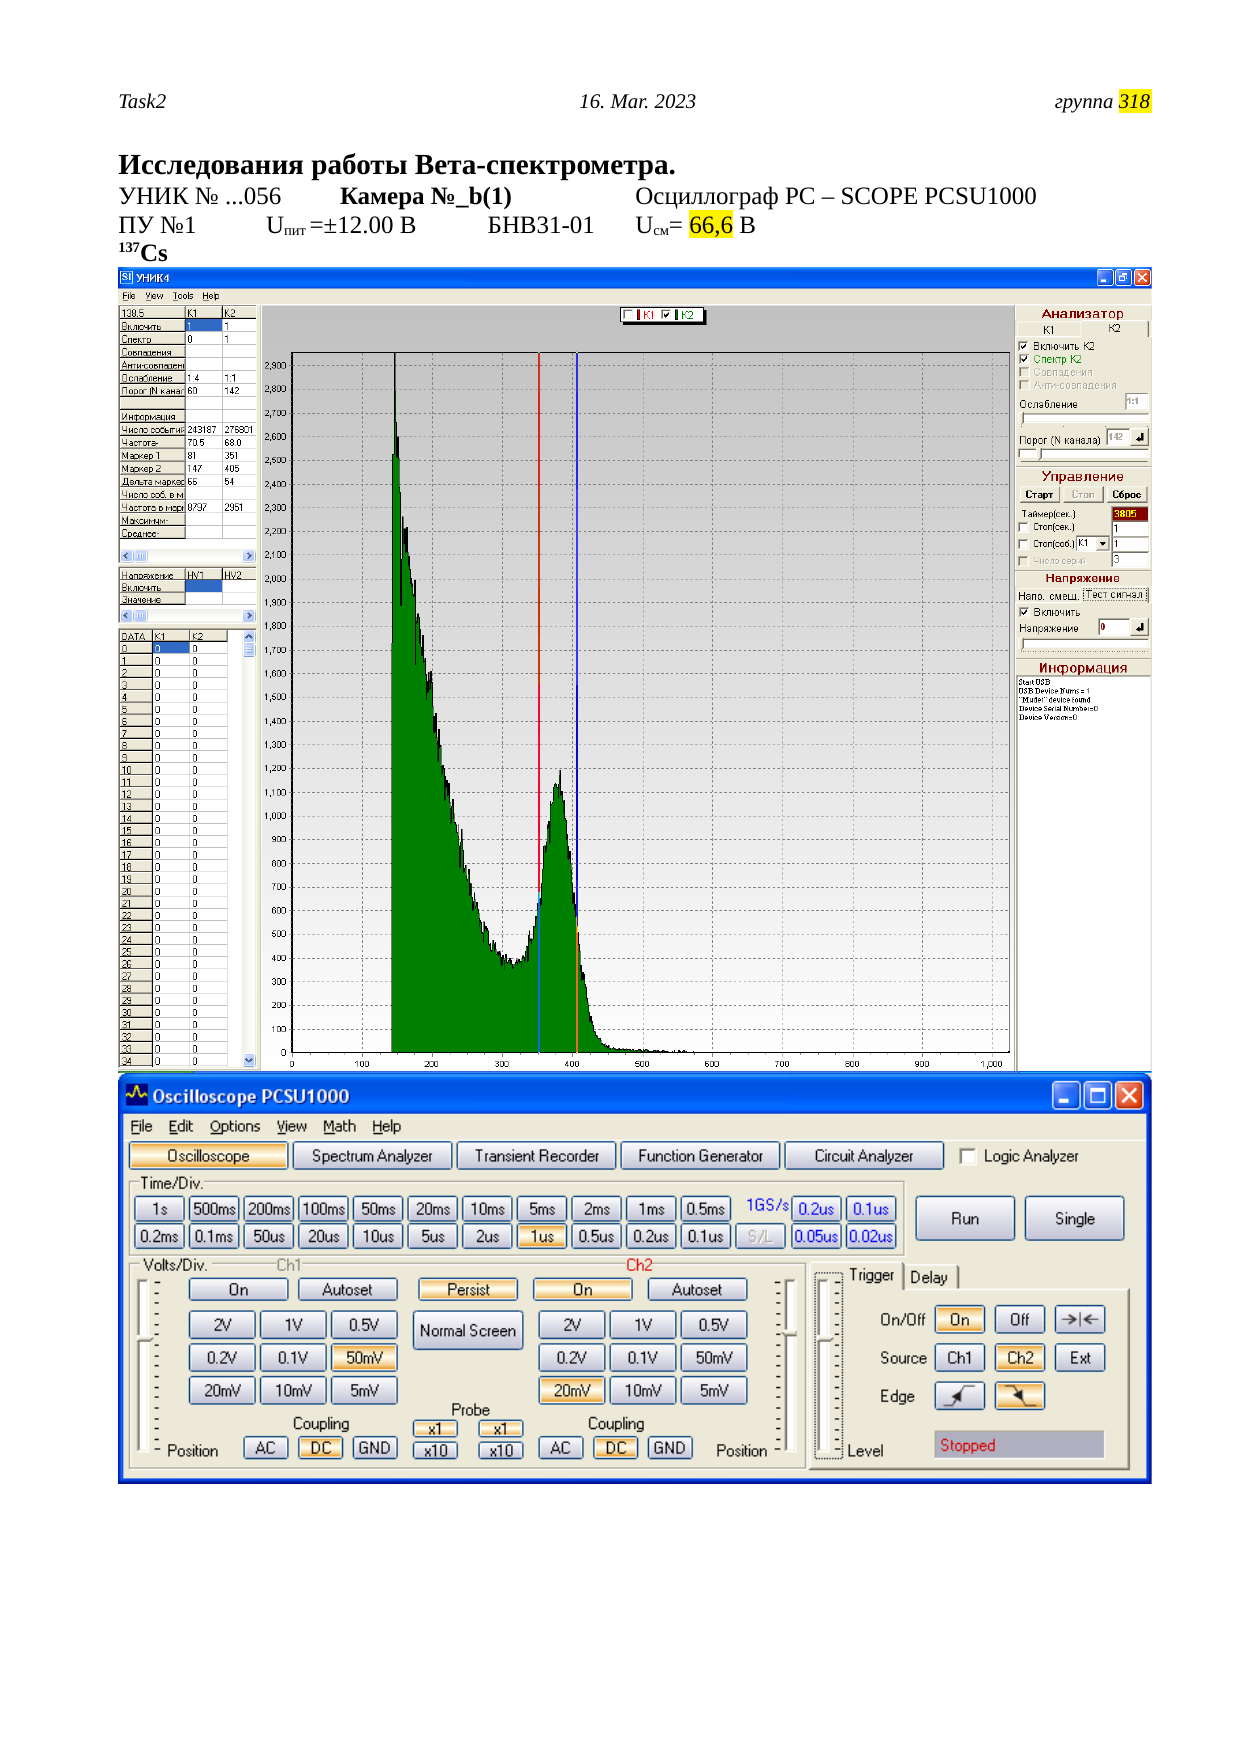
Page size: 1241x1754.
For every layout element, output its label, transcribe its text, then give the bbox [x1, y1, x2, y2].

picture [118, 267, 1152, 1484]
text ПУ №1 Uпит =±12.00 В БНВ31-01 Uсм= 66,6 В [118, 210, 1152, 238]
text 137Cs [118, 238, 1152, 267]
text УНИК № ...056 Камера №_b(1) Осциллограф PC – SCOPE PCSU1000 [118, 181, 1152, 210]
text Исследования работы Вета-спектрометра. [118, 147, 1152, 181]
